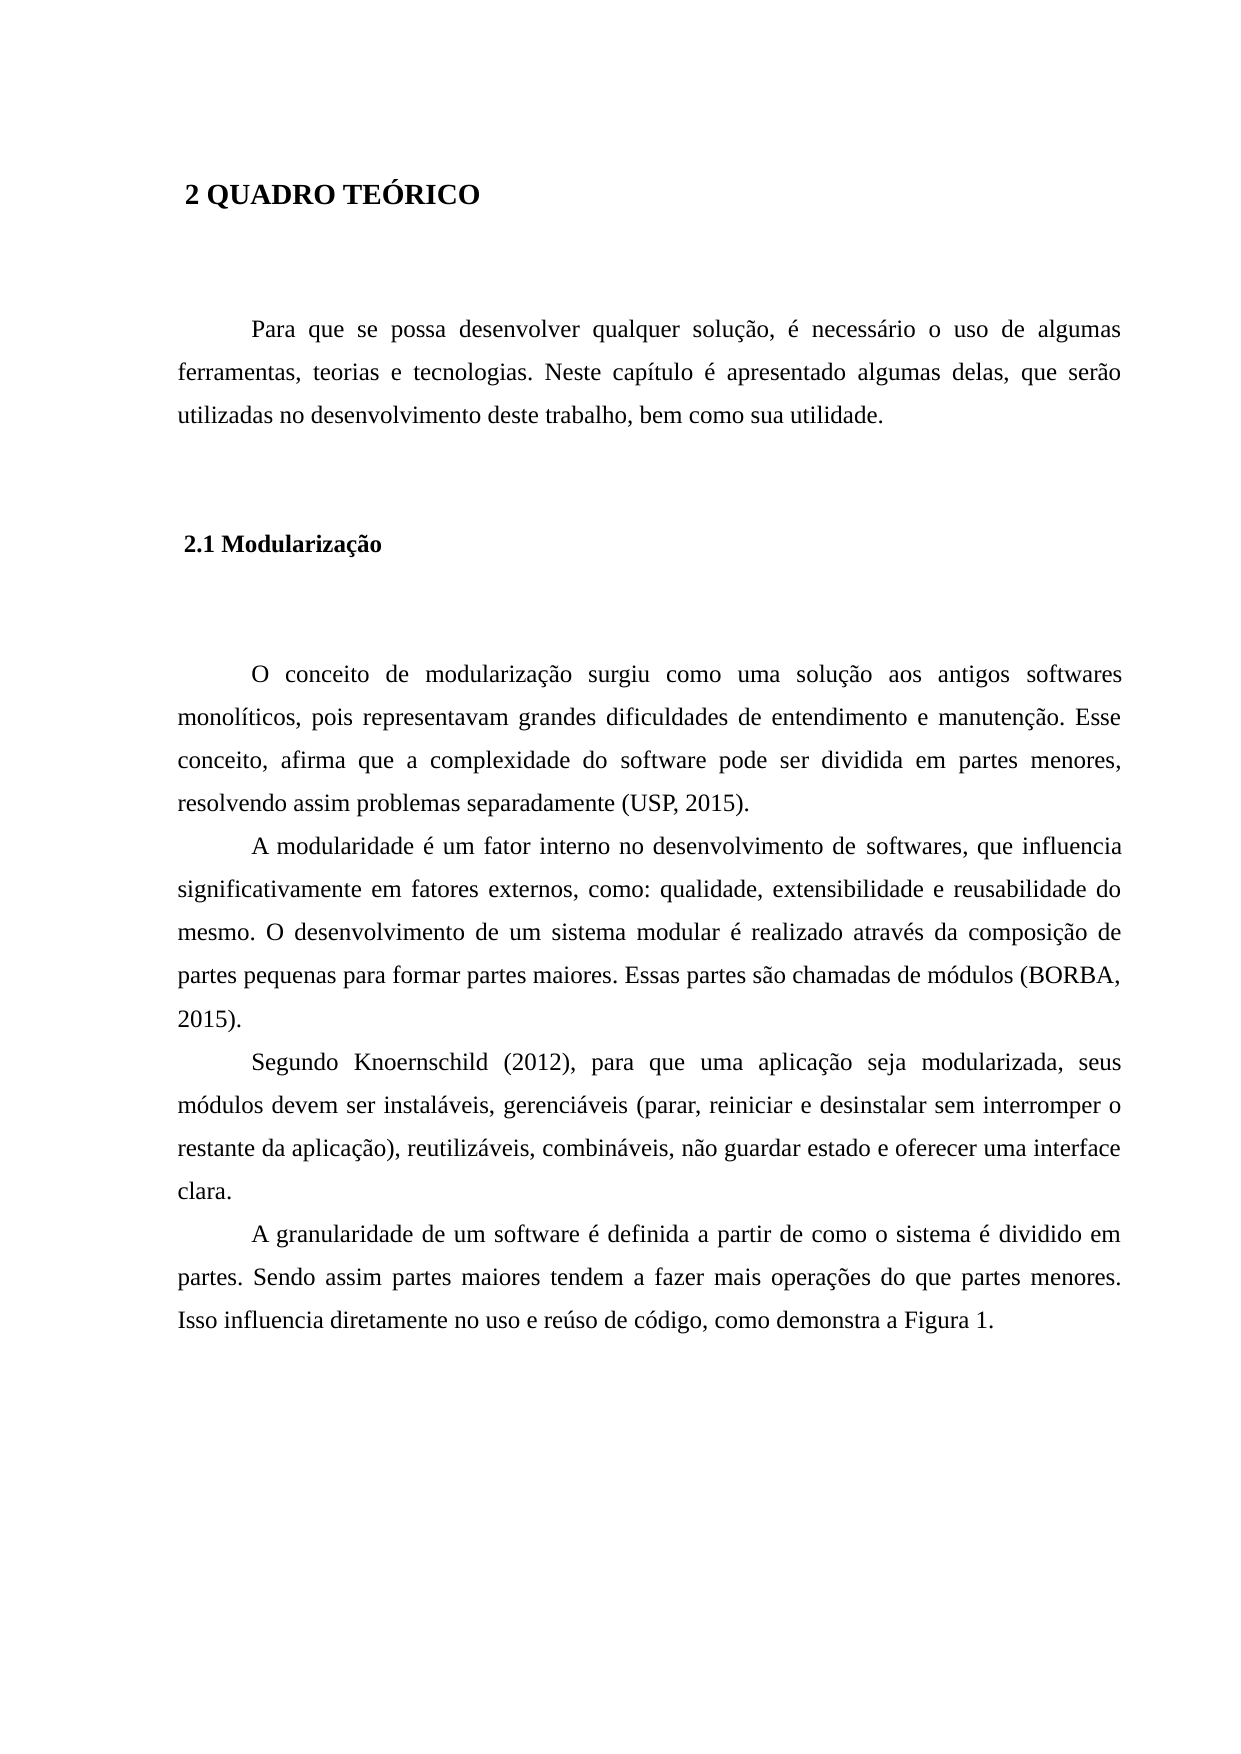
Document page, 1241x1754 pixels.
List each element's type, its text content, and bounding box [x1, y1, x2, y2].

text A granularidade de um software é definida a partir de como o sistema é dividido em partes. Sendo assim partes maiores tendem a fazer mais operações do que partes menores. Isso influencia diretamente no uso e reúso de código, como demonstra a Figura 1. [177, 1219, 1122, 1334]
text A modularidade é um fator interno no desenvolvimento de softwares, que influencia significativamente em fatores externos, como: qualidade, extensibilidade e reusabilidade do mesmo. O desenvolvimento de um sistema modular é realizado através da composição de partes pequenas para formar partes maiores. Essas partes são chamadas de módulos (BORBA, 2015). [177, 831, 1122, 1032]
text Segundo Knoernschild (2012), para que uma aplicação seja modularizada, seus módulos devem ser instaláveis, gerenciáveis (parar, reiniciar e desinstalar sem interromper o restante da aplicação), reutilizáveis, combináveis, não guardar estado e oferecer uma interface clara. [177, 1047, 1122, 1205]
subtitle Quadro teórico [177, 177, 1122, 211]
text Para que se possa desenvolver qualquer solução, é necessário o uso de algumas ferramentas, teorias e tecnologias. Neste capítulo é apresentado algumas delas, que serão utilizadas no desenvolvimento deste trabalho, bem como sua utilidade. [177, 314, 1122, 429]
subtitle Modularização [177, 529, 1122, 558]
text O conceito de modularização surgiu como uma solução aos antigos softwares monolíticos, pois representavam grandes dificuldades de entendimento e manutenção. Esse conceito, afirma que a complexidade do software pode ser dividida em partes menores, resolvendo assim problemas separadamente (USP, 2015). [177, 659, 1122, 817]
